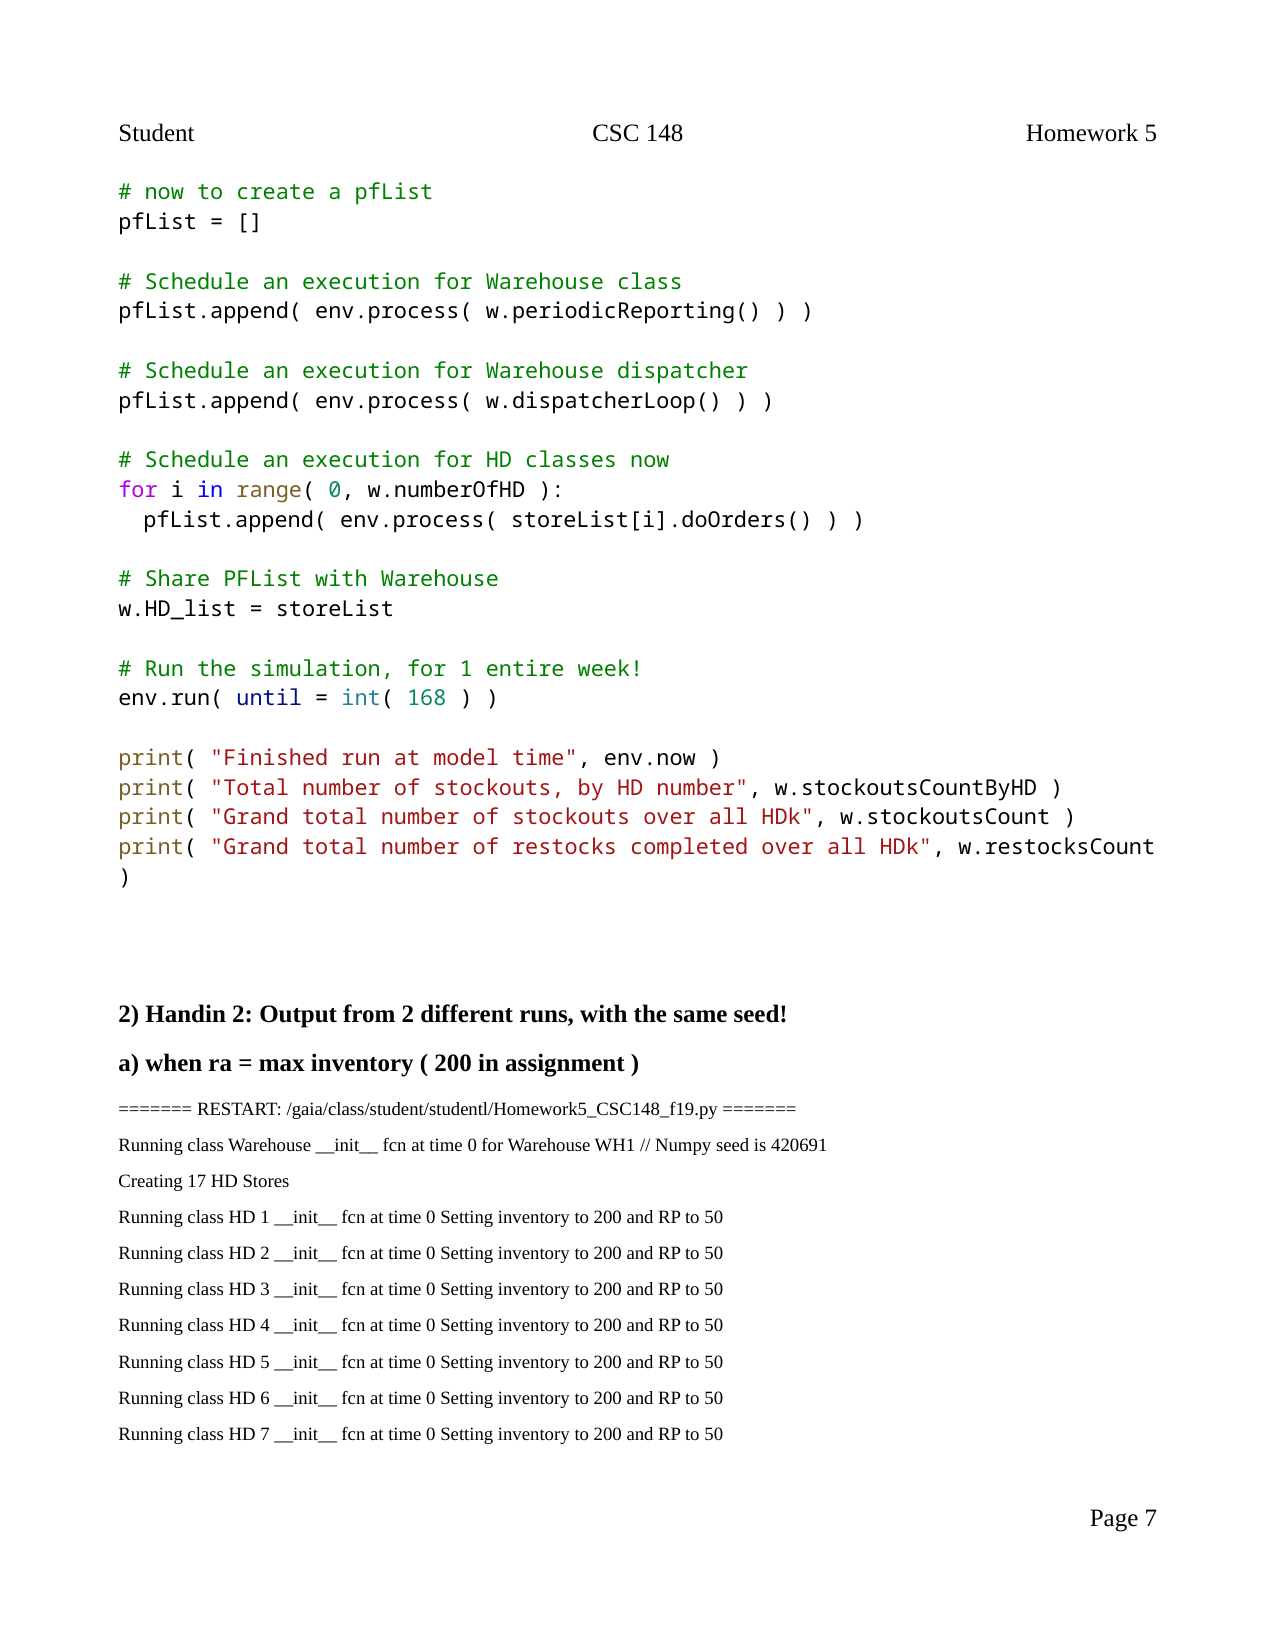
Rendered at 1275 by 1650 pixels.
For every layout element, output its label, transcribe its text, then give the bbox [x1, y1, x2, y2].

text env.run( until = int( 168 ) ) [118, 682, 1157, 712]
text ======= RESTART: /gaia/class/student/studentl/Homework5_CSC148_f19.py ======= [118, 1097, 1157, 1119]
text # Share PFList with Warehouse [118, 563, 1157, 593]
text Running class HD 7 __init__ fcn at time 0 Setting inventory to 200 and RP to 50 [118, 1423, 1157, 1444]
text # Schedule an execution for HD classes now [118, 444, 1157, 474]
text # Schedule an execution for Warehouse class [118, 266, 1157, 295]
text Running class HD 6 __init__ fcn at time 0 Setting inventory to 200 and RP to 50 [118, 1387, 1157, 1408]
text Running class HD 3 __init__ fcn at time 0 Setting inventory to 200 and RP to 50 [118, 1278, 1157, 1300]
text pfList.append( env.process( w.dispatcherLoop() ) ) [118, 385, 1157, 414]
text pfList = [] [118, 206, 1157, 236]
text # Run the simulation, for 1 entire week! [118, 652, 1157, 682]
text pfList.append( env.process( w.periodicReporting() ) ) [118, 295, 1157, 325]
text Running class HD 1 __init__ fcn at time 0 Setting inventory to 200 and RP to 50 [118, 1206, 1157, 1227]
text w.HD_list = storeList [118, 593, 1157, 623]
text print( "Finished run at model time", env.now ) [118, 742, 1157, 772]
text print( "Grand total number of stockouts over all HDk", w.stockoutsCount ) [118, 801, 1157, 831]
text a) when ra = max inventory ( 200 in assignment ) [118, 1048, 1157, 1077]
text Creating 17 HD Stores [118, 1170, 1157, 1191]
text print( "Total number of stockouts, by HD number", w.stockoutsCountByHD ) [118, 772, 1157, 801]
text Running class HD 5 __init__ fcn at time 0 Setting inventory to 200 and RP to 50 [118, 1351, 1157, 1372]
text pfList.append( env.process( storeList[i].doOrders() ) ) [118, 504, 1157, 533]
text Running class HD 4 __init__ fcn at time 0 Setting inventory to 200 and RP to 50 [118, 1314, 1157, 1336]
text 2) Handin 2: Output from 2 different runs, with the same seed! [118, 999, 1157, 1028]
text print( "Grand total number of restocks completed over all HDk", w.restocksCount ) [118, 831, 1157, 891]
text # now to create a pfList [118, 176, 1157, 206]
text Running class Warehouse __init__ fcn at time 0 for Warehouse WH1 // Numpy seed is 420691 [118, 1134, 1157, 1155]
text Running class HD 2 __init__ fcn at time 0 Setting inventory to 200 and RP to 50 [118, 1242, 1157, 1264]
text for i in range( 0, w.numberOfHD ): [118, 474, 1157, 504]
text # Schedule an execution for Warehouse dispatcher [118, 355, 1157, 385]
